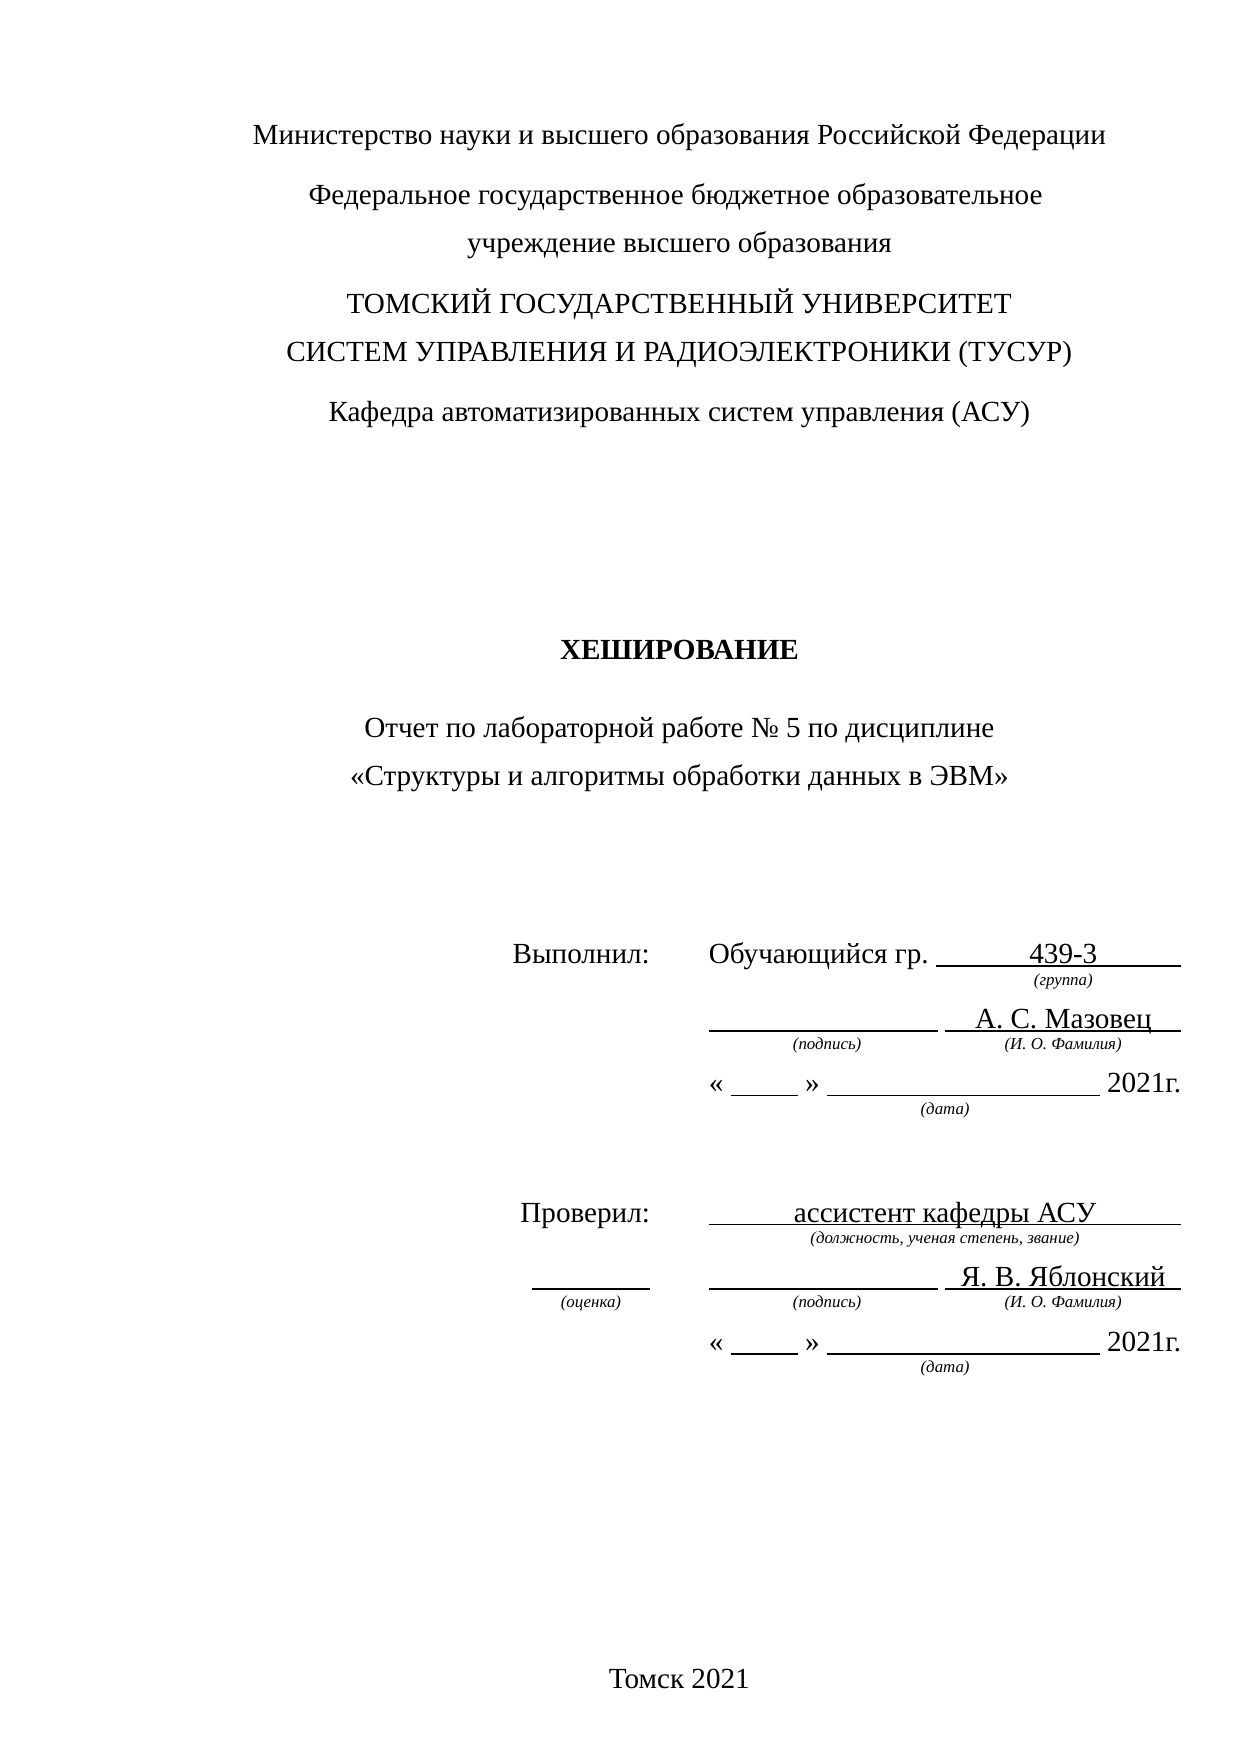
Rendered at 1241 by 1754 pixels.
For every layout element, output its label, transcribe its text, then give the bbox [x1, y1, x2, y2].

text Министерство науки и высшего образования Российской Федерации [177, 118, 1181, 150]
text Проверил: [177, 1196, 650, 1228]
text ТОМСКИЙ ГОСУДАРСТВЕННЫЙ УНИВЕРСИТЕТ СИСТЕМ УПРАВЛЕНИЯ И РАДИОЭЛЕКТРОНИКИ (ТУСУР) [177, 287, 1181, 368]
text (подпись) (И. О. Фамилия) [709, 1034, 1181, 1067]
text (дата) [709, 1099, 1181, 1131]
text (оценка) [177, 1293, 650, 1325]
text Обучающийся гр. 439-3 [709, 879, 1181, 970]
text Кафедра автоматизированных систем управления (АСУ) [177, 396, 1181, 428]
text Хеширование [177, 456, 1181, 695]
text (должность, ученая степень, звание) [709, 1228, 1181, 1261]
text ассистент кафедры АСУ [709, 1196, 1181, 1224]
text Я. В. Яблонский [709, 1261, 1181, 1293]
text А. С. Мазовец [709, 1002, 1181, 1034]
text Выполнил: [177, 879, 650, 970]
text (подпись) (И. О. Фамилия) [709, 1293, 1181, 1325]
text (дата) [709, 1357, 1181, 1390]
text « » 2021г. [709, 1325, 1181, 1357]
text Отчет по лабораторной работе № 5 по дисциплине «Структуры и алгоритмы обработки данных в ЭВМ» [177, 711, 1181, 792]
text (группа) [709, 970, 1181, 1002]
text « » 2021г. [709, 1067, 1181, 1099]
text Федеральное государственное бюджетное образовательное учреждение высшего образования [177, 178, 1181, 259]
